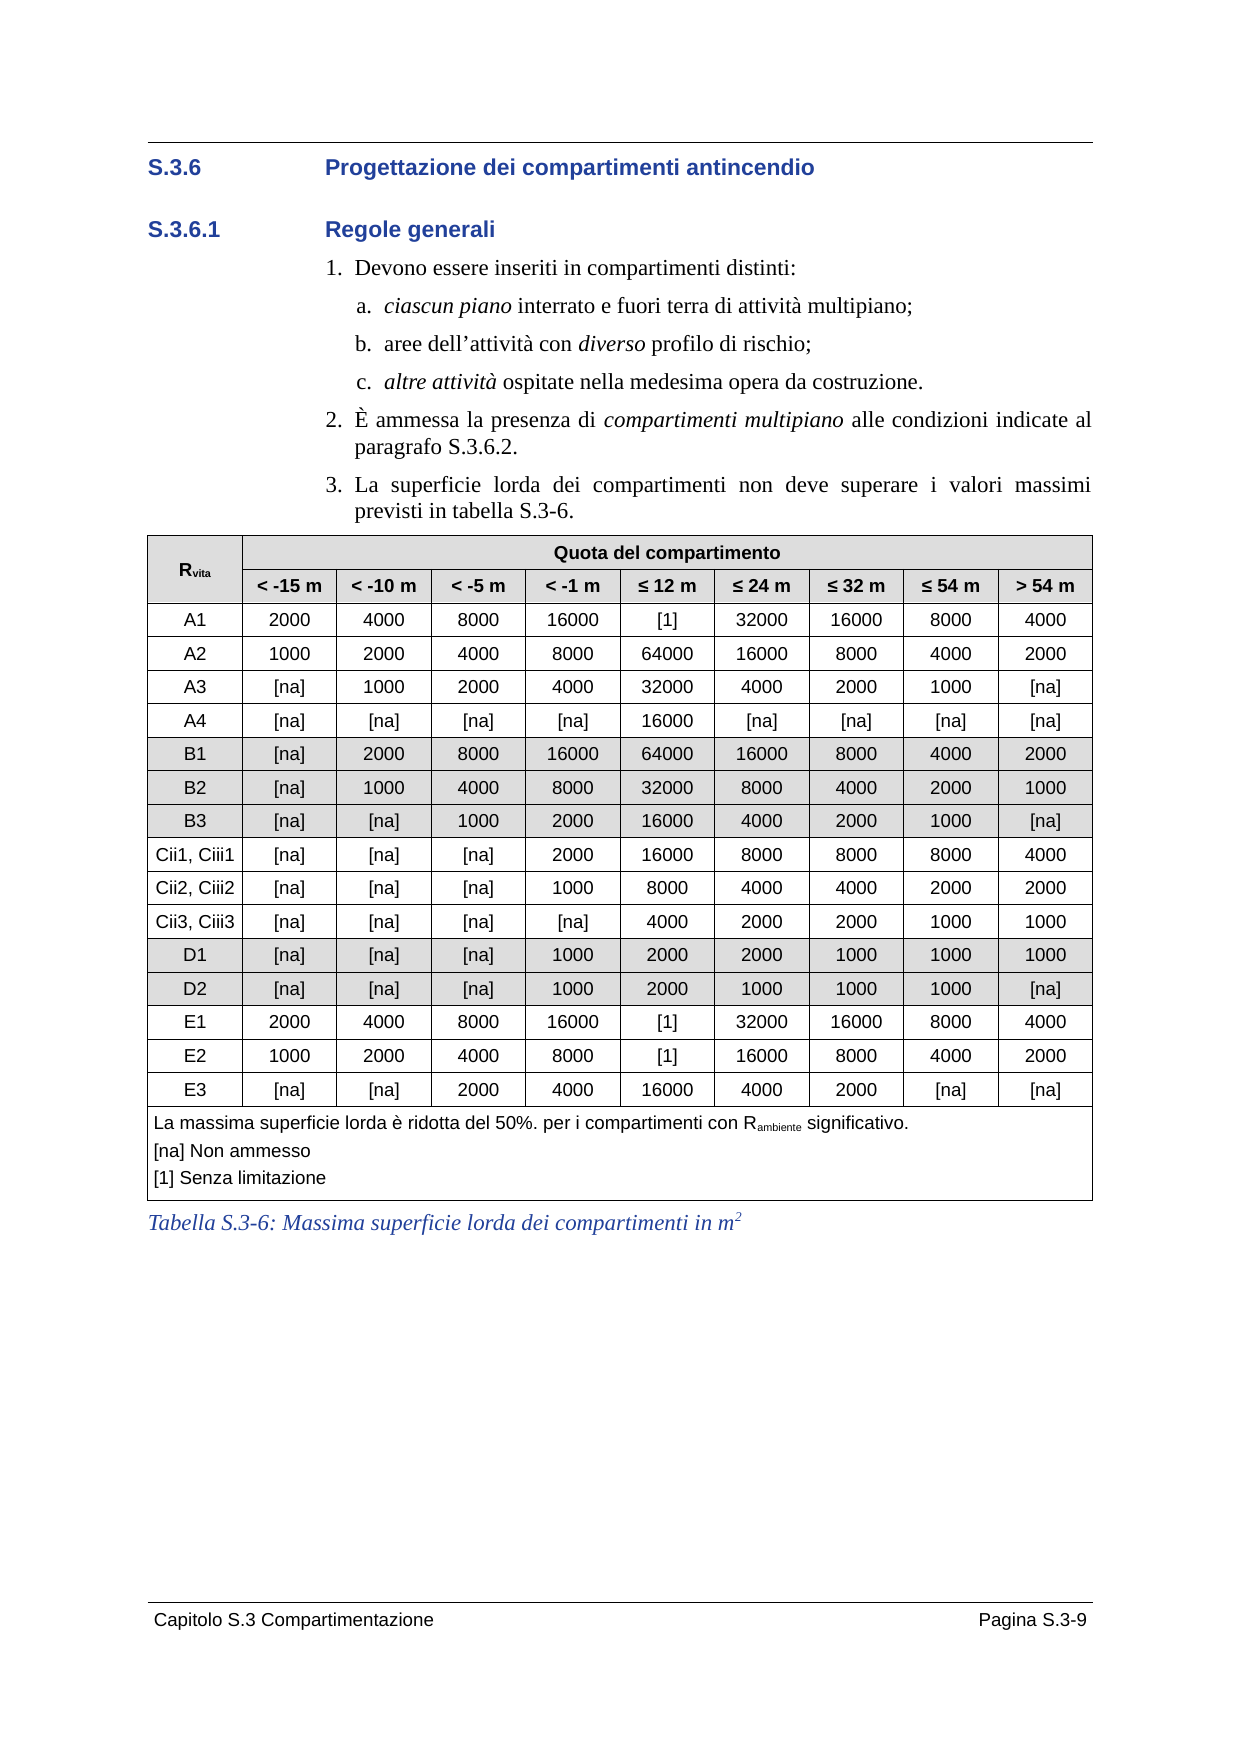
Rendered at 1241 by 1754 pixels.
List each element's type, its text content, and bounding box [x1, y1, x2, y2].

list aree dell’attività con diverso profilo di rischio; [372, 330, 1093, 357]
table_cell [na] [337, 939, 431, 971]
table_cell 2000 [810, 1073, 903, 1106]
table_cell 1000 [243, 1040, 336, 1072]
text Tabella S.3-6: Massima superficie lorda dei compartimenti in m2 [148, 1209, 1093, 1236]
table_cell 1000 [243, 637, 336, 669]
table_cell 1000 [904, 671, 998, 703]
table_cell 4000 [999, 604, 1092, 636]
table_cell [1] [621, 1040, 714, 1072]
table_cell 1000 [526, 872, 620, 904]
table_cell 1000 [432, 805, 525, 837]
table_cell 64000 [621, 738, 714, 770]
table_cell 16000 [621, 805, 714, 837]
table_cell 8000 [810, 838, 903, 871]
table_cell 2000 [621, 939, 714, 971]
table_cell Cii3, Ciii3 [148, 905, 242, 938]
table_cell 8000 [715, 771, 809, 804]
table_cell 4000 [432, 1040, 525, 1072]
table_cell 4000 [337, 604, 431, 636]
table_cell 4000 [337, 1006, 431, 1038]
table_cell 8000 [810, 1040, 903, 1072]
table_cell > 54 m [999, 570, 1092, 602]
table_cell [na] [337, 973, 431, 1005]
table_cell [na] [432, 704, 525, 737]
table_cell 2000 [999, 637, 1092, 669]
table_cell 2000 [999, 872, 1092, 904]
subtitle Regole generali [148, 216, 1093, 242]
table_cell [na] [243, 671, 336, 703]
table_cell [na] [432, 905, 525, 938]
table_cell 4000 [432, 771, 525, 804]
table_cell [na] [337, 905, 431, 938]
table_cell [1] [621, 1006, 714, 1038]
table_cell 32000 [715, 1006, 809, 1038]
table_cell [na] [999, 973, 1092, 1005]
table_cell [na] [243, 939, 336, 971]
table_header Rvita [148, 536, 242, 602]
table_cell < -1 m [526, 570, 620, 602]
table_cell 1000 [999, 771, 1092, 804]
table_cell E2 [148, 1040, 242, 1072]
table_cell 64000 [621, 637, 714, 669]
table_cell La massima superficie lorda è ridotta del 50%. per i compartimenti con Rambiente significativo. [na] Non ammesso [1] Senza limitazione [148, 1107, 1092, 1200]
table_cell [na] [243, 805, 336, 837]
table_cell 4000 [621, 905, 714, 938]
table_cell 2000 [715, 905, 809, 938]
table_cell 2000 [810, 671, 903, 703]
table_cell < -10 m [337, 570, 431, 602]
table_cell [na] [243, 973, 336, 1005]
table_cell [na] [337, 838, 431, 871]
table_cell 2000 [715, 939, 809, 971]
table_cell 16000 [715, 738, 809, 770]
table_cell 16000 [715, 1040, 809, 1072]
table_cell 4000 [999, 1006, 1092, 1038]
table_cell 8000 [810, 637, 903, 669]
table_cell 8000 [526, 771, 620, 804]
table_cell [na] [999, 671, 1092, 703]
table_cell 16000 [810, 604, 903, 636]
table_cell 1000 [904, 973, 998, 1005]
table_cell E1 [148, 1006, 242, 1038]
table_cell [na] [243, 905, 336, 938]
table_cell [na] [432, 939, 525, 971]
table_cell ≤ 54 m [904, 570, 998, 602]
table_cell 1000 [810, 973, 903, 1005]
table_cell 16000 [810, 1006, 903, 1038]
table_cell 2000 [243, 604, 336, 636]
table_cell [na] [243, 738, 336, 770]
table_cell 2000 [432, 671, 525, 703]
table_cell 4000 [526, 1073, 620, 1106]
table_cell 2000 [432, 1073, 525, 1106]
list ciascun piano interrato e fuori terra di attività multipiano; [372, 292, 1093, 318]
table_cell 1000 [904, 805, 998, 837]
table_cell 2000 [337, 1040, 431, 1072]
table_cell 8000 [432, 738, 525, 770]
table_cell Cii2, Ciii2 [148, 872, 242, 904]
table_cell 8000 [526, 1040, 620, 1072]
table_cell 4000 [715, 872, 809, 904]
table_cell 2000 [243, 1006, 336, 1038]
table_cell 8000 [715, 838, 809, 871]
table_cell 8000 [904, 838, 998, 871]
table_cell 8000 [432, 604, 525, 636]
table_cell 32000 [621, 671, 714, 703]
table_cell [na] [526, 704, 620, 737]
table_cell [na] [904, 704, 998, 737]
table_cell 2000 [337, 637, 431, 669]
table_cell [na] [715, 704, 809, 737]
table_cell 8000 [904, 604, 998, 636]
table_cell 8000 [526, 637, 620, 669]
list La superficie lorda dei compartimenti non deve superare i valori massimi previsti in tabella S.3-6. [342, 471, 1093, 524]
list È ammessa la presenza di compartimenti multipiano alle condizioni indicate al paragrafo S.3.6.2. [342, 406, 1093, 459]
table_cell 2000 [999, 738, 1092, 770]
table_cell 1000 [337, 671, 431, 703]
table_cell 16000 [526, 738, 620, 770]
table_cell 1000 [337, 771, 431, 804]
list altre attività ospitate nella medesima opera da costruzione. [372, 368, 1093, 395]
table_cell B2 [148, 771, 242, 804]
table_cell D1 [148, 939, 242, 971]
table_header Quota del compartimento [243, 536, 1092, 569]
table_cell 1000 [526, 973, 620, 1005]
table_cell 16000 [621, 704, 714, 737]
table_cell [na] [337, 872, 431, 904]
table_cell [na] [243, 1073, 336, 1106]
table_cell [na] [526, 905, 620, 938]
table_cell 2000 [621, 973, 714, 1005]
table_cell [na] [999, 1073, 1092, 1106]
table_cell 16000 [621, 838, 714, 871]
table_cell 1000 [810, 939, 903, 971]
table_cell D2 [148, 973, 242, 1005]
table_cell < -5 m [432, 570, 525, 602]
table_cell 4000 [715, 805, 809, 837]
table_cell [na] [810, 704, 903, 737]
table_cell 1000 [999, 905, 1092, 938]
table_cell [na] [432, 973, 525, 1005]
table_cell 4000 [999, 838, 1092, 871]
table_cell [na] [337, 805, 431, 837]
table_cell [na] [243, 771, 336, 804]
table_cell 2000 [810, 905, 903, 938]
table_cell 4000 [904, 738, 998, 770]
table_cell 8000 [810, 738, 903, 770]
table_cell 4000 [715, 1073, 809, 1106]
table_cell 4000 [810, 872, 903, 904]
table_cell [na] [337, 704, 431, 737]
table_cell 2000 [904, 771, 998, 804]
table_cell [na] [999, 704, 1092, 737]
table_cell [1] [621, 604, 714, 636]
table_cell [na] [337, 1073, 431, 1106]
table_cell A2 [148, 637, 242, 669]
table_cell [na] [243, 838, 336, 871]
table_cell A3 [148, 671, 242, 703]
table_cell 32000 [621, 771, 714, 804]
table_cell ≤ 12 m [621, 570, 714, 602]
table_cell Cii1, Ciii1 [148, 838, 242, 871]
table_cell 4000 [904, 1040, 998, 1072]
table_cell 2000 [337, 738, 431, 770]
table_cell 2000 [526, 838, 620, 871]
table_cell 4000 [432, 637, 525, 669]
table_cell 16000 [621, 1073, 714, 1106]
table_cell 4000 [715, 671, 809, 703]
table_cell 32000 [715, 604, 809, 636]
table_cell 1000 [904, 939, 998, 971]
table_cell 4000 [810, 771, 903, 804]
table_cell 1000 [999, 939, 1092, 971]
table_cell A4 [148, 704, 242, 737]
table_cell 16000 [715, 637, 809, 669]
table_cell [na] [243, 872, 336, 904]
table_cell 4000 [904, 637, 998, 669]
table_cell 2000 [999, 1040, 1092, 1072]
table_cell 2000 [526, 805, 620, 837]
table_cell 2000 [904, 872, 998, 904]
table_cell B1 [148, 738, 242, 770]
table_cell ≤ 24 m [715, 570, 809, 602]
table_cell 8000 [621, 872, 714, 904]
table_cell [na] [904, 1073, 998, 1106]
subtitle Progettazione dei compartimenti antincendio [148, 143, 1093, 180]
table_cell 16000 [526, 604, 620, 636]
table_cell [na] [432, 838, 525, 871]
table_cell [na] [999, 805, 1092, 837]
table_cell [na] [243, 704, 336, 737]
table_cell < -15 m [243, 570, 336, 602]
table_cell 1000 [526, 939, 620, 971]
table_cell 4000 [526, 671, 620, 703]
table_cell 2000 [810, 805, 903, 837]
list Devono essere inseriti in compartimenti distinti: [342, 254, 1093, 280]
table_cell E3 [148, 1073, 242, 1106]
table_cell 1000 [715, 973, 809, 1005]
table_cell B3 [148, 805, 242, 837]
table_cell A1 [148, 604, 242, 636]
table_cell 16000 [526, 1006, 620, 1038]
table_cell 8000 [432, 1006, 525, 1038]
table_cell [na] [432, 872, 525, 904]
table_cell 1000 [904, 905, 998, 938]
table_cell 8000 [904, 1006, 998, 1038]
table_cell ≤ 32 m [810, 570, 903, 602]
